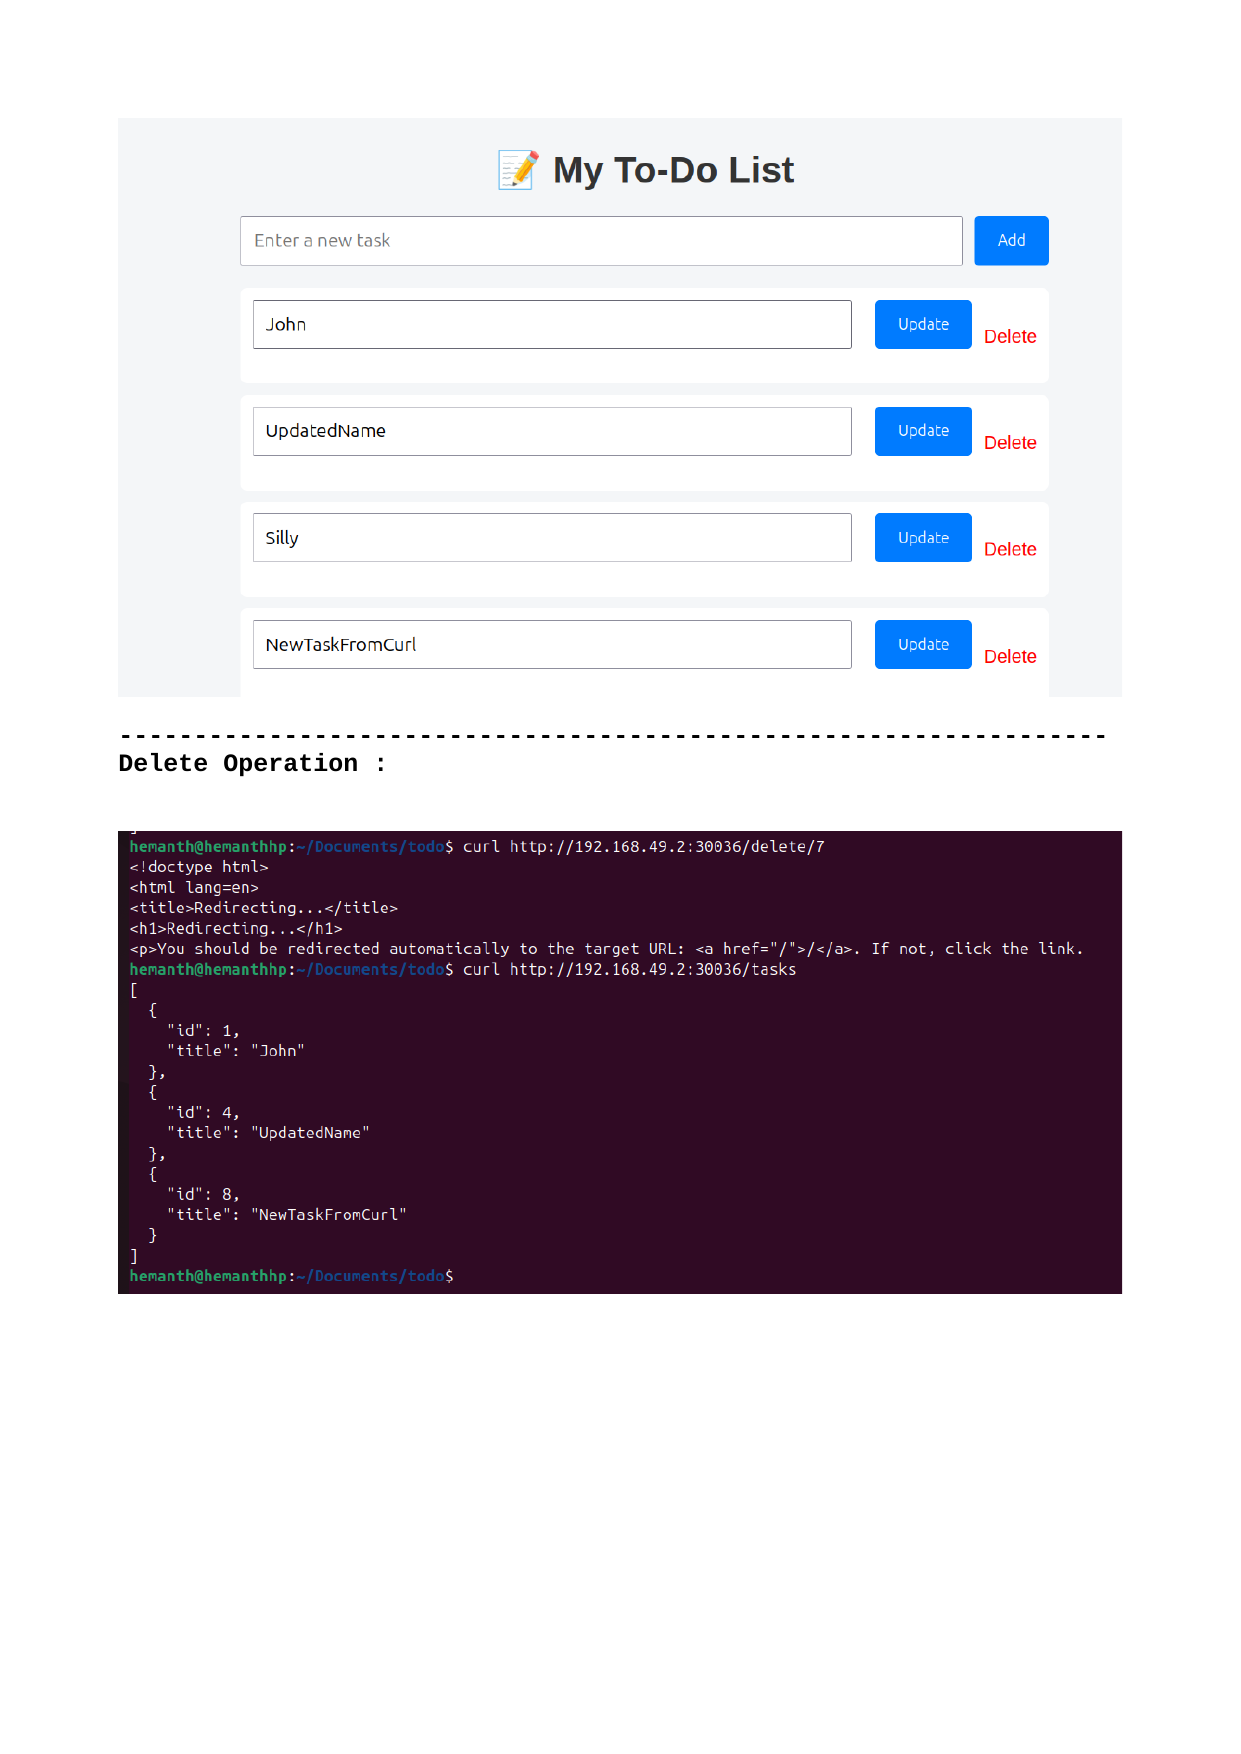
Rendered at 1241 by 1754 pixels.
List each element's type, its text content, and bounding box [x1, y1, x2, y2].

text ------------------------------------------------------------------ [118, 722, 1122, 751]
picture [118, 831, 1123, 1294]
picture [118, 118, 1123, 697]
text Delete Operation : [118, 751, 1122, 779]
